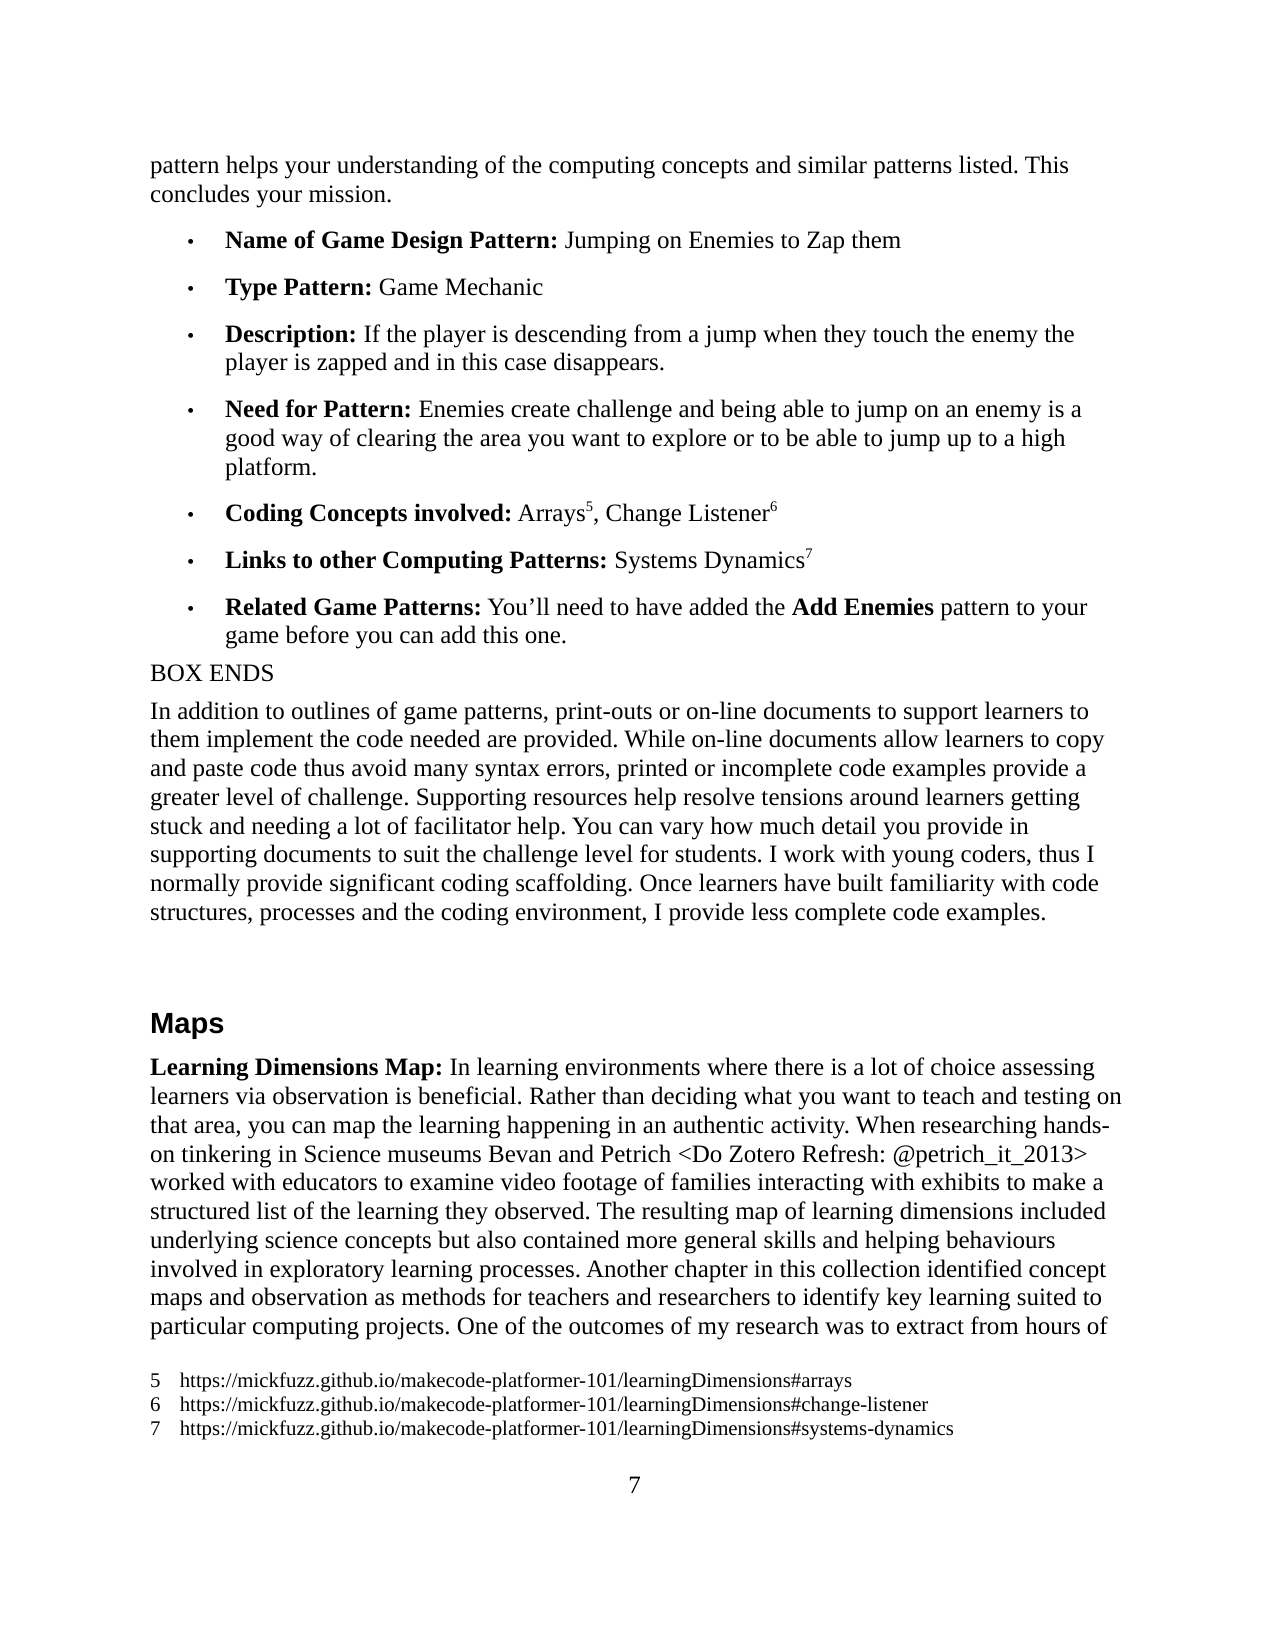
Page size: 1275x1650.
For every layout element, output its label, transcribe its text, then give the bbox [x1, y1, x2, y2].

list https://mickfuzz.github.io/makecode-platformer-101/learningDimensions#arrays [150, 1368, 1125, 1392]
list https://mickfuzz.github.io/makecode-platformer-101/learningDimensions#systems-dynamics [150, 1416, 1125, 1440]
list Name of Game Design Pattern: Jumping on Enemies to Zap them [187, 225, 1125, 254]
text Learning Dimensions Map: In learning environments where there is a lot of choice assessing learners via observation is beneficial. Rather than deciding what you want to teach and testing on that area, you can map the learning happening in an authentic activity. When researching hands-on tinkering in Science museums Bevan and Petrich <Do Zotero Refresh: @petrich_it_2013> worked with educators to examine video footage of families interacting with exhibits to make a structured list of the learning they observed. The resulting map of learning dimensions included underlying science concepts but also contained more general skills and helping behaviours involved in exploratory learning processes. Another chapter in this collection identified concept maps and observation as methods for teachers and researchers to identify key learning suited to particular computing projects. One of the outcomes of my research was to extract from hours of [150, 1052, 1125, 1340]
text pattern helps your understanding of the computing concepts and similar patterns listed. This concludes your mission. [150, 150, 1125, 207]
list https://mickfuzz.github.io/makecode-platformer-101/learningDimensions#change-listener [150, 1392, 1125, 1416]
subtitle Maps [150, 1006, 1125, 1040]
list Type Pattern: Game Mechanic [187, 272, 1125, 301]
list Coding Concepts involved: Arrays, Change Listener [187, 498, 1125, 527]
list Links to other Computing Patterns: Systems Dynamics [187, 545, 1125, 574]
list Description: If the player is descending from a jump when they touch the enemy the player is zapped and in this case disappears. [187, 319, 1125, 376]
text BOX ENDS [150, 658, 1125, 687]
list Related Game Patterns: You’ll need to have added the Add Enemies pattern to your game before you can add this one. [187, 592, 1125, 649]
text In addition to outlines of game patterns, print-outs or on-line documents to support learners to them implement the code needed are provided. While on-line documents allow learners to copy and paste code thus avoid many syntax errors, printed or incomplete code examples provide a greater level of challenge. Supporting resources help resolve tensions around learners getting stuck and needing a lot of facilitator help. You can vary how much detail you provide in supporting documents to suit the challenge level for students. I work with young coders, thus I normally provide significant coding scaffolding. Once learners have built familiarity with code structures, processes and the coding environment, I provide less complete code examples. [150, 696, 1125, 926]
list Need for Pattern: Enemies create challenge and being able to jump on an enemy is a good way of clearing the area you want to explore or to be able to jump up to a high platform. [187, 394, 1125, 480]
